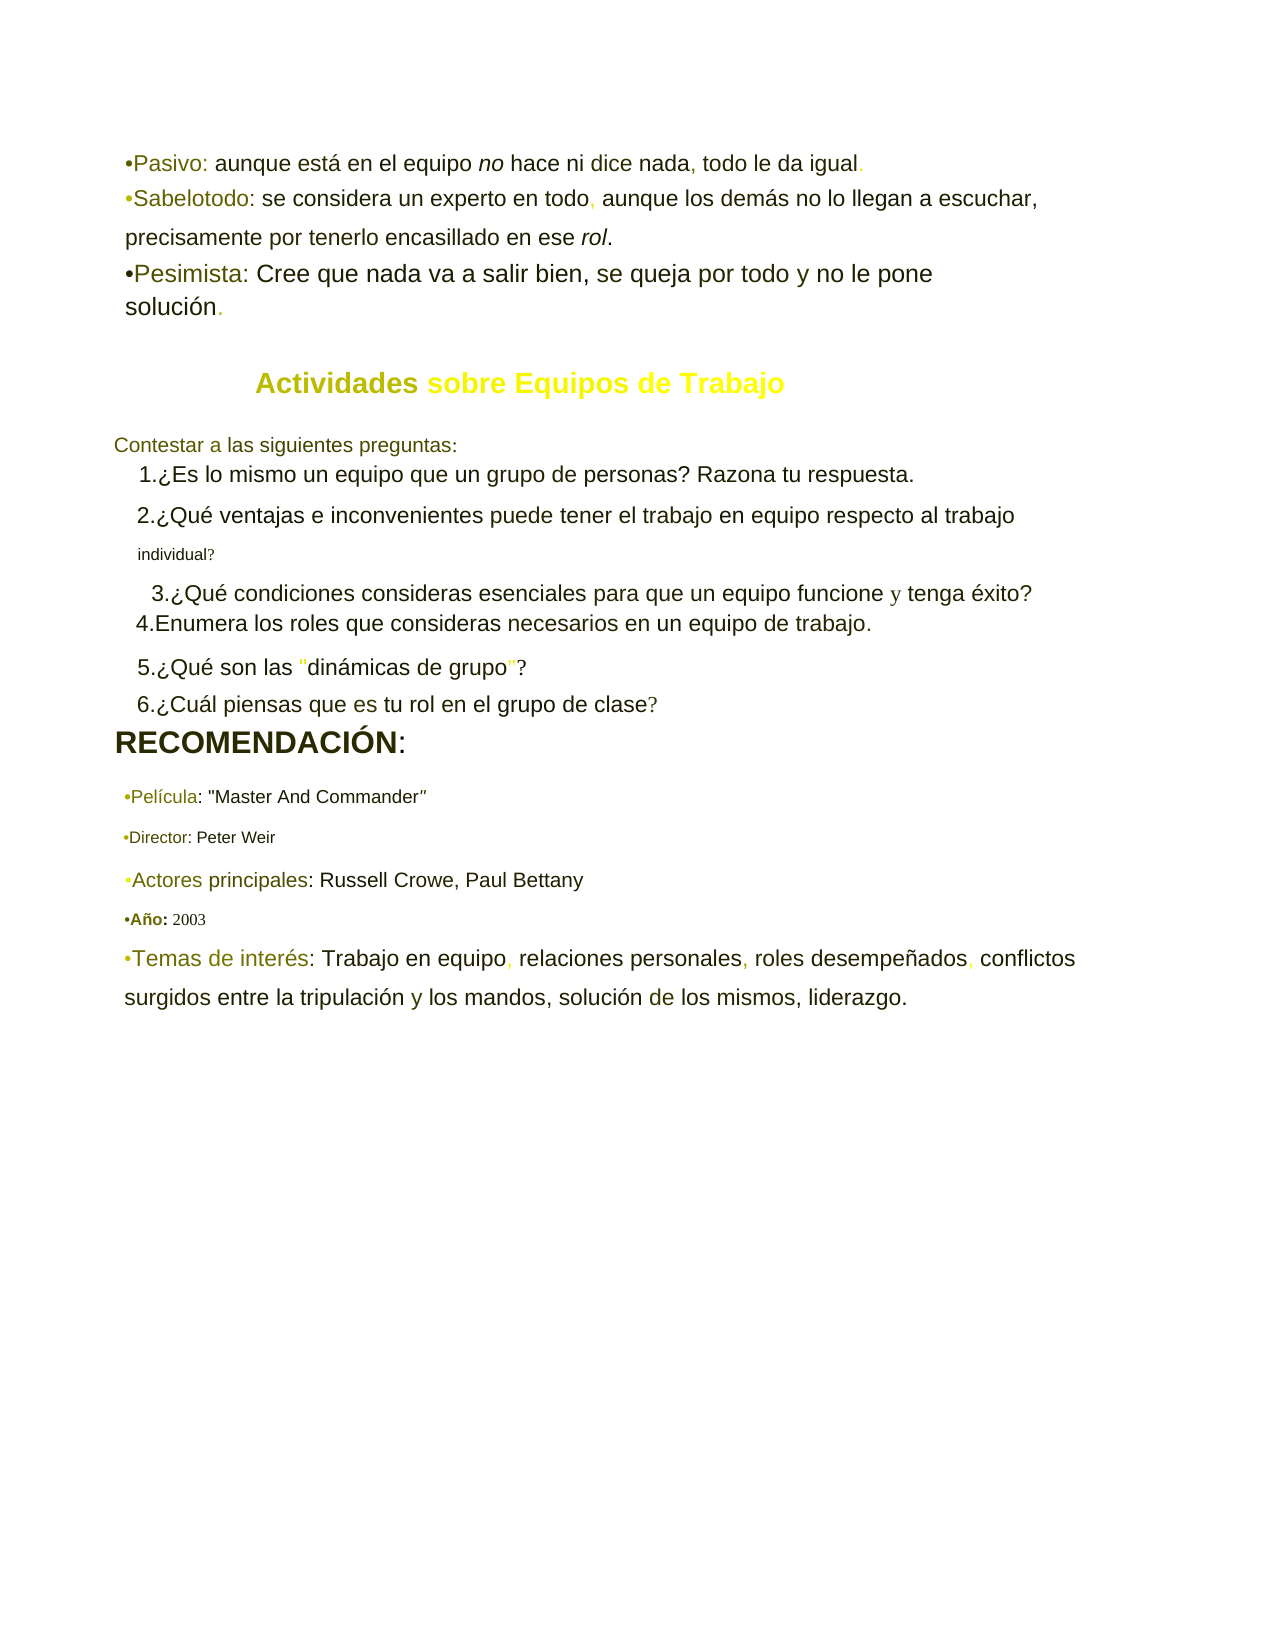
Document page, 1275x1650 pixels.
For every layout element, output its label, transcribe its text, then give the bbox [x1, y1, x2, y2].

text Contestar a las siguientes preguntas: [113, 433, 597, 457]
text surgidos entre la tripulación y los mandos, solución de los mismos, liderazgo. [124, 984, 941, 1010]
text •Pasivo: aunque está en el equipo no hace ni dice nada, todo le da igual. [125, 150, 901, 176]
text •Temas de interés: Trabajo en equipo, relaciones personales, roles desempeñados, conflictos [123, 945, 1132, 971]
text 3.¿Qué condiciones consideras esenciales para que un equipo funcione y tenga éxito? 4.Enumera los roles que consideras necesarios en un equipo de trabajo. [136, 580, 1040, 637]
text RECOMENDACIÓN: [114, 724, 438, 760]
text •Película: "Master And Commander" [124, 786, 541, 807]
text precisamente por tenerlo encasillado en ese rol. [125, 224, 648, 250]
text 1.¿Es lo mismo un equipo que un grupo de personas? Razona tu respuesta. [138, 461, 933, 487]
text 5.¿Qué son las "dinámicas de grupo"? [137, 653, 551, 680]
text •Director: Peter Weir [123, 828, 384, 847]
text 2.¿Qué ventajas e inconvenientes puede tener el trabajo en equipo respecto al trabajo [137, 502, 1044, 528]
text •Sabelotodo: se considera un experto en todo, aunque los demás no lo llegan a escuchar, [125, 185, 1083, 211]
text Actividades sobre Equipos de Trabajo [255, 366, 882, 399]
text •Actores principales: Russell Crowe, Paul Bettany [124, 868, 696, 892]
text •Año: 2003 [124, 910, 273, 929]
text •Pesimista: Cree que nada va a salir bien, se queja por todo y no le pone solución. [125, 258, 1007, 320]
text individual? [137, 544, 279, 564]
text 6.¿Cuál piensas que es tu rol en el grupo de clase? [137, 691, 679, 717]
